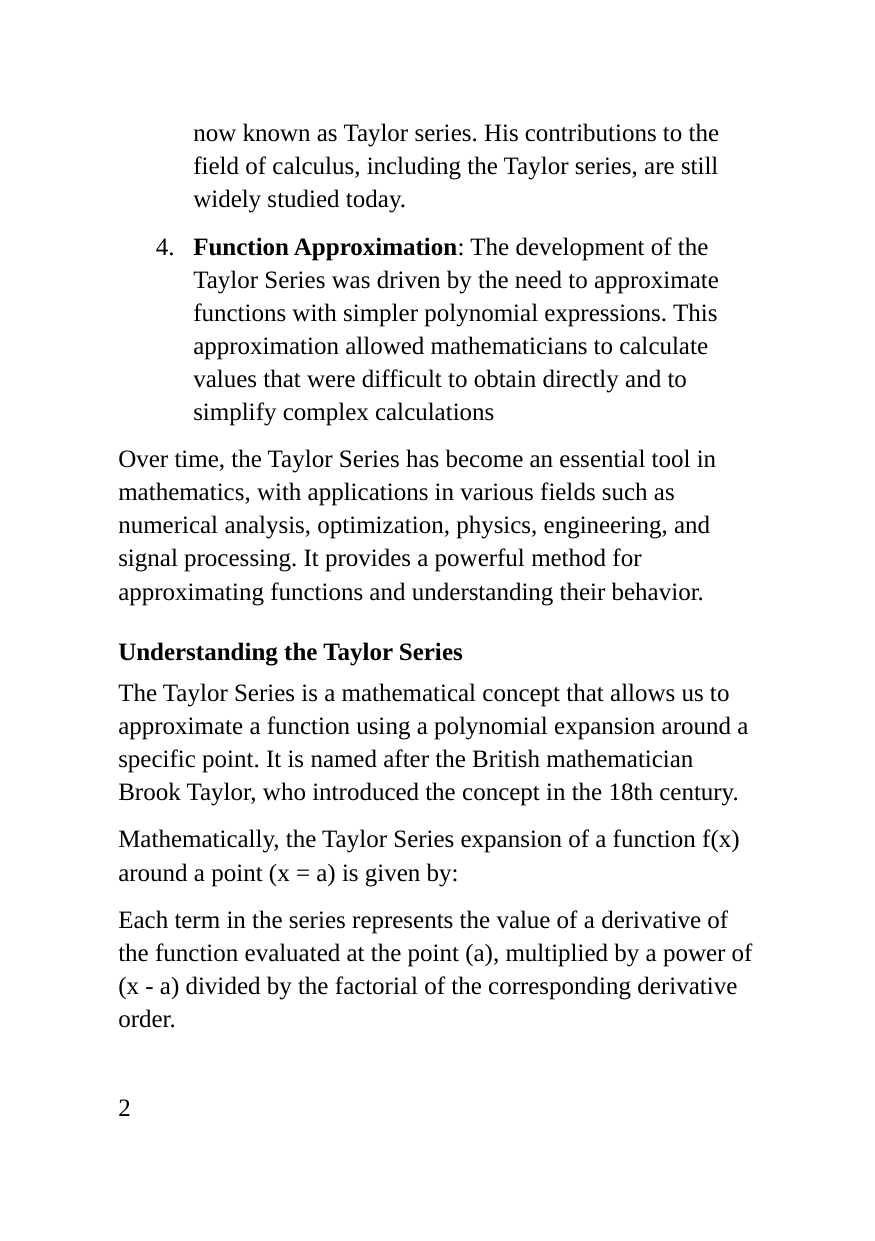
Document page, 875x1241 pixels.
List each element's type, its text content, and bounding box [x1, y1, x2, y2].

text The Taylor Series is a mathematical concept that allows us to approximate a function using a polynomial expansion around a specific point. It is named after the British mathematician Brook Taylor, who introduced the concept in the 18th century. [118, 678, 756, 806]
list Function Approximation: The development of the Taylor Series was driven by the need to approximate functions with simpler polynomial expressions. This approximation allowed mathematicians to calculate values that were difficult to obtain directly and to simplify complex calculations [156, 232, 756, 426]
text Over time, the Taylor Series has become an essential tool in mathematics, with applications in various fields such as numerical analysis, optimization, physics, engineering, and signal processing. It provides a powerful method for approximating functions and understanding their behavior. [118, 444, 756, 605]
text Mathematically, the Taylor Series expansion of a function f(x) around a point (x = a) is given by: [118, 824, 756, 886]
text Each term in the series represents the value of a derivative of the function evaluated at the point (a), multiplied by a power of (x - a) divided by the factorial of the corresponding derivative order. [118, 905, 756, 1033]
list now known as Taylor series. His contributions to the field of calculus, including the Taylor series, are still widely studied today. [156, 118, 756, 213]
subtitle Understanding the Taylor Series [118, 637, 756, 665]
